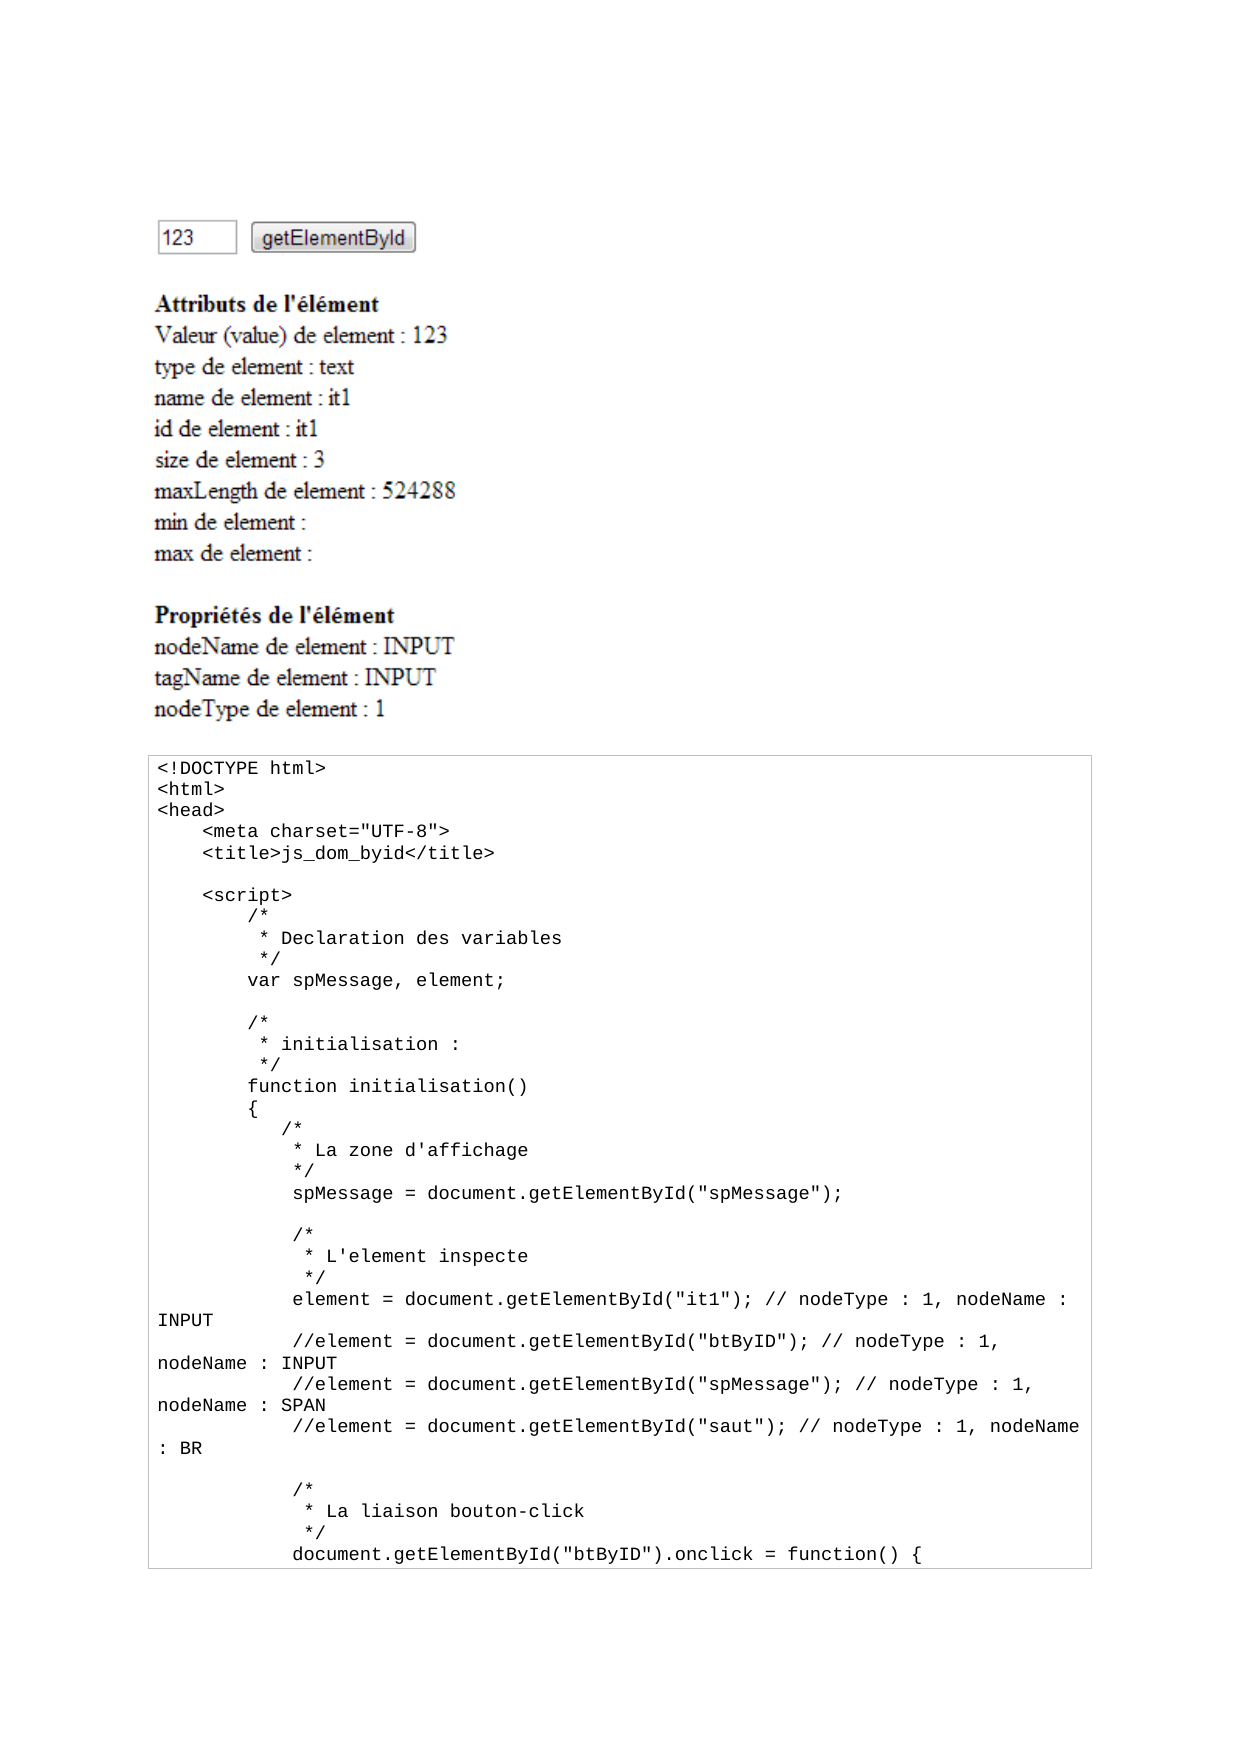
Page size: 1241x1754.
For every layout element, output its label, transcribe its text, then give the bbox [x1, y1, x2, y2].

text element = document.getElementById("it1"); // nodeType : 1, nodeName : INPUT [149, 1287, 1091, 1329]
text <head> [149, 798, 1091, 819]
text */ [149, 1520, 1091, 1542]
text /* [149, 1223, 1091, 1244]
text function initialisation() [149, 1074, 1091, 1095]
text */ [149, 1053, 1091, 1074]
text */ [149, 1265, 1091, 1287]
text <script> [149, 883, 1091, 904]
text <html> [149, 777, 1091, 798]
text /* [149, 904, 1091, 925]
text * La zone d'affichage [149, 1138, 1091, 1159]
text /* [149, 1478, 1091, 1499]
text var spMessage, element; [149, 968, 1091, 992]
text document.getElementById("btByID").onclick = function() { [149, 1542, 1091, 1568]
text */ [149, 1159, 1091, 1180]
text /* [149, 1117, 1091, 1138]
text <!DOCTYPE html> [149, 756, 1091, 777]
text { [149, 1095, 1091, 1117]
text * La liaison bouton-click [149, 1499, 1091, 1520]
text * L'element inspecte [149, 1244, 1091, 1265]
text //element = document.getElementById("spMessage"); // nodeType : 1, nodeName : SPAN [149, 1372, 1091, 1414]
text //element = document.getElementById("saut"); // nodeType : 1, nodeName : BR [149, 1414, 1091, 1460]
text * Declaration des variables [149, 925, 1091, 947]
text /* [149, 1010, 1091, 1032]
text */ [149, 947, 1091, 968]
text <title>js_dom_byid</title> [149, 840, 1091, 865]
text //element = document.getElementById("btByID"); // nodeType : 1, nodeName : INPUT [149, 1329, 1091, 1372]
picture [149, 211, 483, 726]
text spMessage = document.getElementById("spMessage"); [149, 1180, 1091, 1205]
text * initialisation : [149, 1032, 1091, 1053]
text <meta charset="UTF-8"> [149, 819, 1091, 840]
